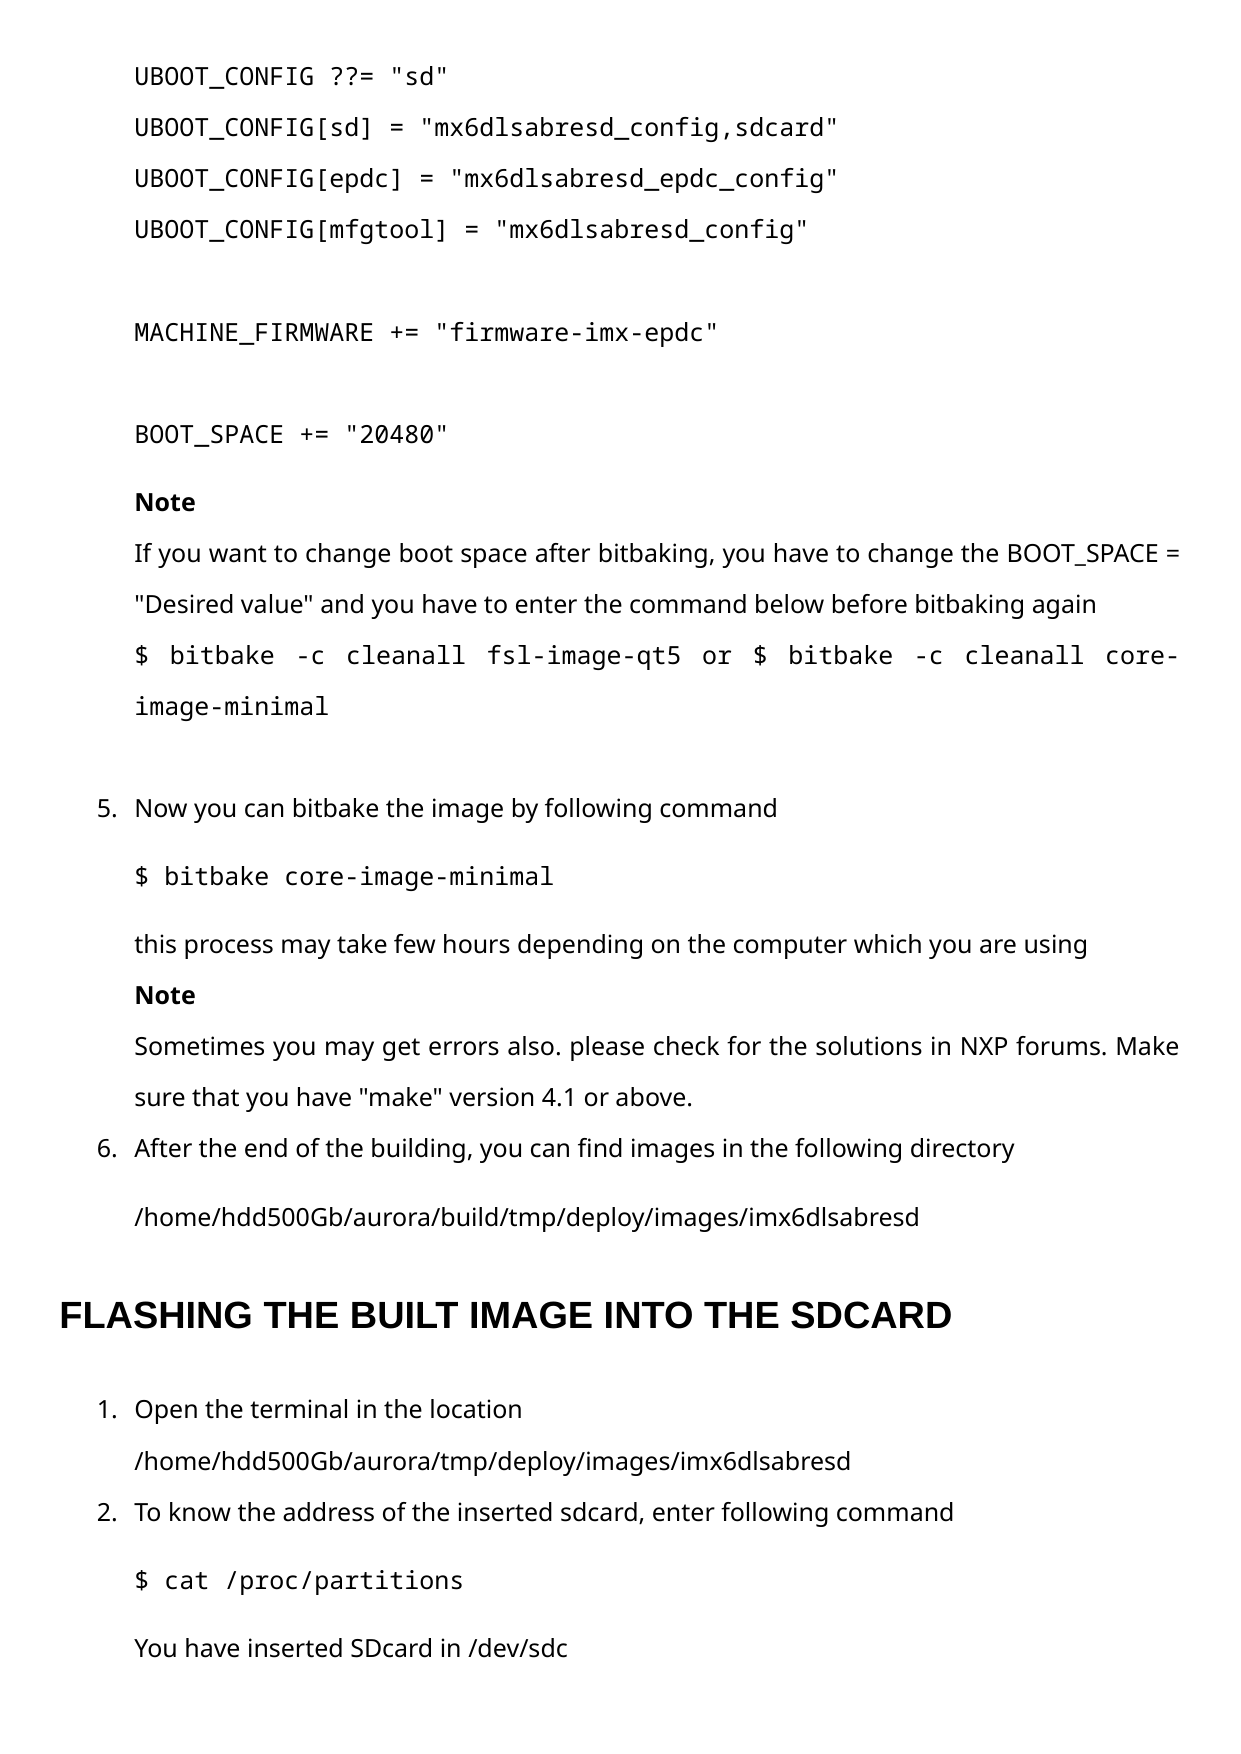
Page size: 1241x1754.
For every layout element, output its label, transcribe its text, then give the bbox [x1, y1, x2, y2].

list UBOOT_CONFIG[sd] = "mx6dlsabresd_config,sdcard" [97, 110, 1181, 144]
list /home/hdd500Gb/aurora/build/tmp/deploy/images/imx6dlsabresd [97, 1199, 1181, 1233]
list Note [97, 978, 1181, 1012]
list You have inserted SDcard in /dev/sdc [97, 1631, 1181, 1664]
list After the end of the building, you can find images in the following directory [97, 1131, 1181, 1165]
list $ cat /proc/partitions [97, 1562, 1181, 1596]
list Note [97, 484, 1181, 518]
subtitle FLASHING THE BUILT IMAGE INTO THE SDCARD [59, 1292, 1181, 1336]
list Sometimes you may get errors also. please check for the solutions in NXP forums. Make sure that you have "make" version 4.1 or above. [97, 1029, 1181, 1114]
list UBOOT_CONFIG ??= "sd" [97, 59, 1181, 93]
list To know the address of the inserted sdcard, enter following command [97, 1494, 1181, 1528]
list UBOOT_CONFIG[epdc] = "mx6dlsabresd_epdc_config" [97, 161, 1181, 195]
list Now you can bitbake the image by following command [97, 791, 1181, 825]
list If you want to change boot space after bitbaking, you have to change the BOOT_SPACE = "Desired value" and you have to enter the command below before bitbaking again [97, 536, 1181, 621]
list Open the terminal in the location /home/hdd500Gb/aurora/tmp/deploy/images/imx6dlsabresd [97, 1392, 1181, 1477]
list this process may take few hours depending on the computer which you are using [97, 927, 1181, 961]
list MACHINE_FIRMWARE += "firmware-imx-epdc" [97, 314, 1181, 348]
list UBOOT_CONFIG[mfgtool] = "mx6dlsabresd_config" [97, 212, 1181, 246]
list $ bitbake core-image-minimal [97, 859, 1181, 893]
list BOOT_SPACE += "20480" [97, 416, 1181, 450]
list $ bitbake -c cleanall fsl-image-qt5 or $ bitbake -c cleanall core-image-minimal [97, 638, 1181, 723]
